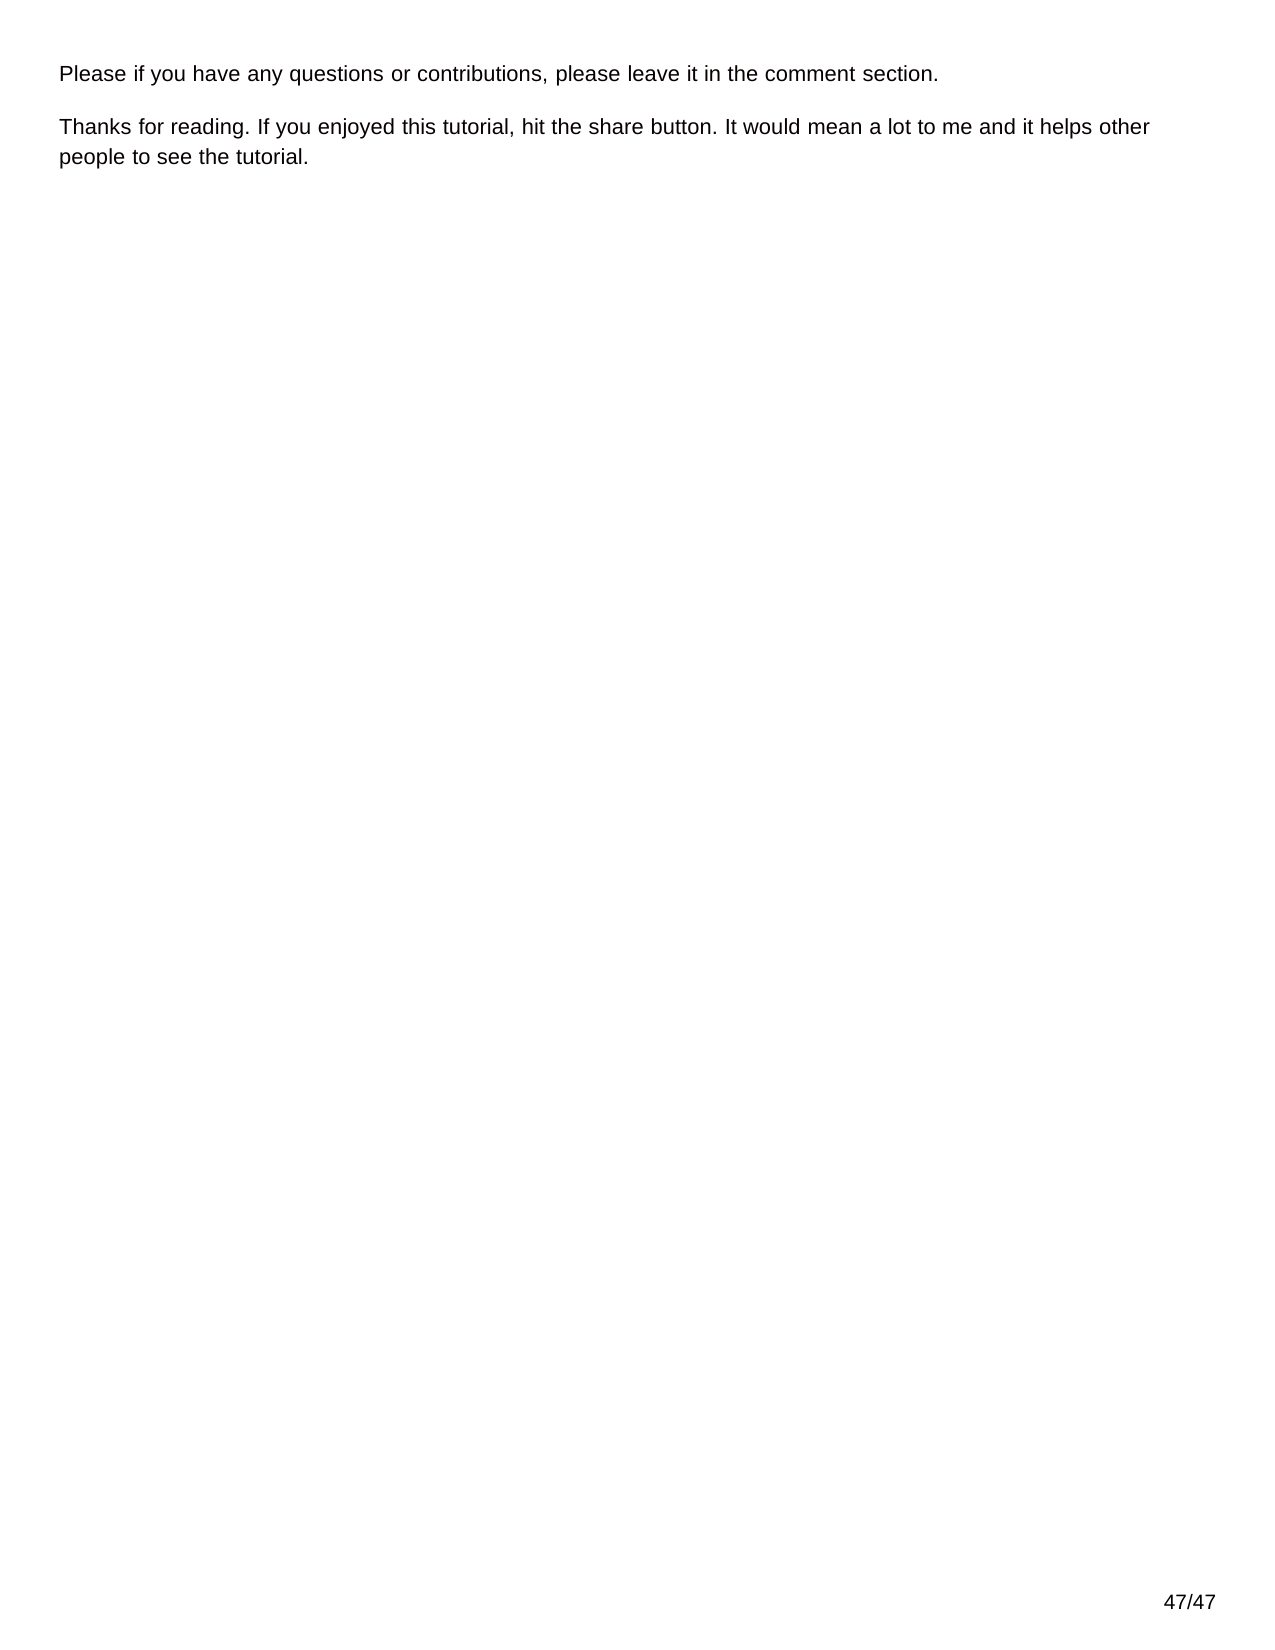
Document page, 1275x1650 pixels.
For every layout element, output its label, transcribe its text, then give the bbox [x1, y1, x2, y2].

text Thanks for reading. If you enjoyed this tutorial, hit the share button. It would mean a lot to me and it helps other people to see the tutorial. [59, 114, 1162, 169]
text Please if you have any questions or contributions, please leave it in the comment section. [59, 61, 1229, 86]
